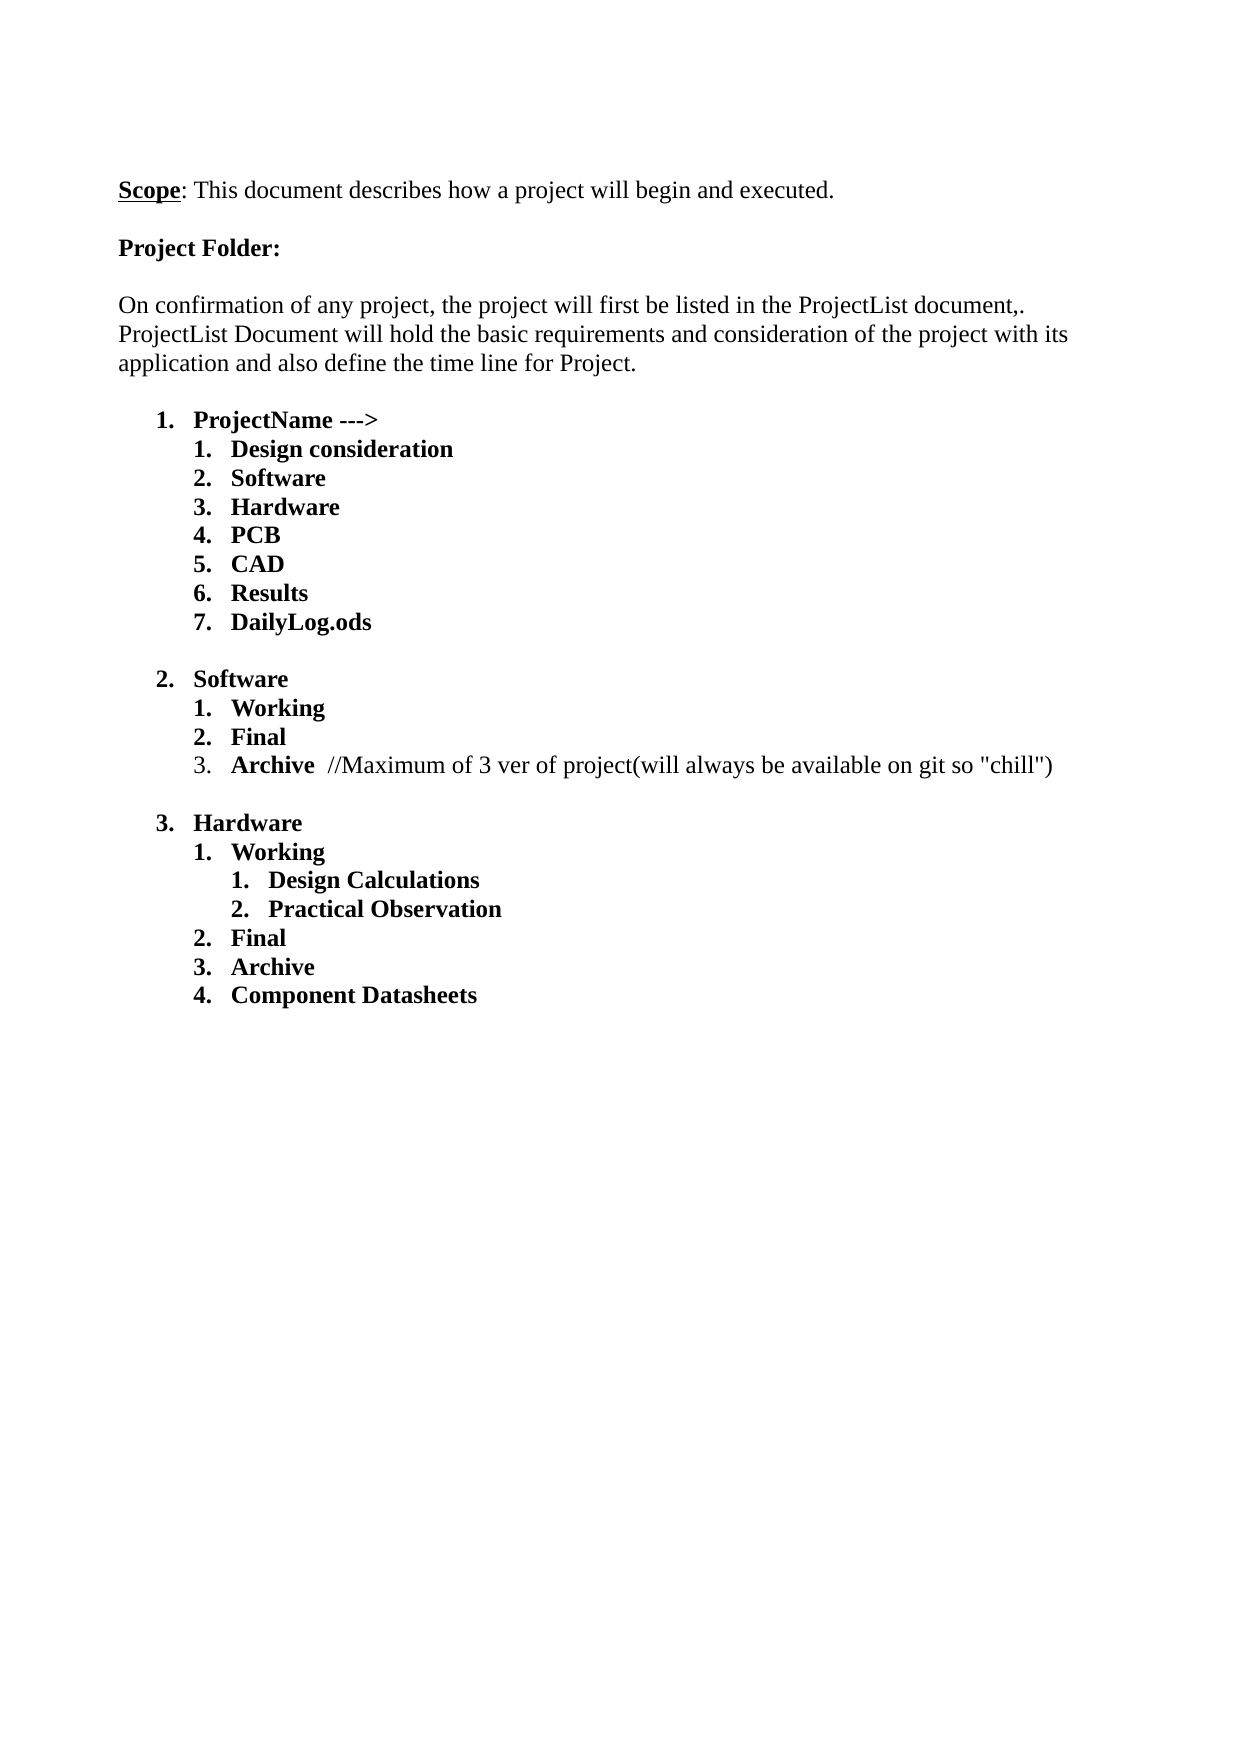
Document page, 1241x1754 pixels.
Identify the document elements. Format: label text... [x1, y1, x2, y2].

list DailyLog.ods [193, 607, 1122, 636]
list Working [193, 693, 1122, 722]
list Practical Observation [231, 894, 1122, 923]
list Design Calculations [231, 866, 1122, 894]
text Project Folder: [118, 233, 1122, 262]
list Final [193, 923, 1122, 952]
text ProjectList Document will hold the basic requirements and consideration of the project with its application and also define the time line for Project. [118, 319, 1122, 377]
list Software [156, 664, 1122, 693]
list ProjectName ---> [156, 406, 1122, 434]
list Archive [193, 952, 1122, 981]
text On confirmation of any project, the project will first be listed in the ProjectList document,. [118, 291, 1122, 319]
list Component Datasheets [193, 981, 1122, 1009]
list Results [193, 578, 1122, 607]
list PCB [193, 521, 1122, 549]
list Hardware [193, 492, 1122, 521]
list Design consideration [193, 434, 1122, 463]
list Software [193, 463, 1122, 492]
list Working [193, 837, 1122, 866]
list Hardware [156, 808, 1122, 837]
list CAD [193, 549, 1122, 578]
text Scope: This document describes how a project will begin and executed. [118, 176, 1122, 204]
list Archive //Maximum of 3 ver of project(will always be available on git so "chill") [193, 751, 1122, 779]
list Final [193, 722, 1122, 751]
